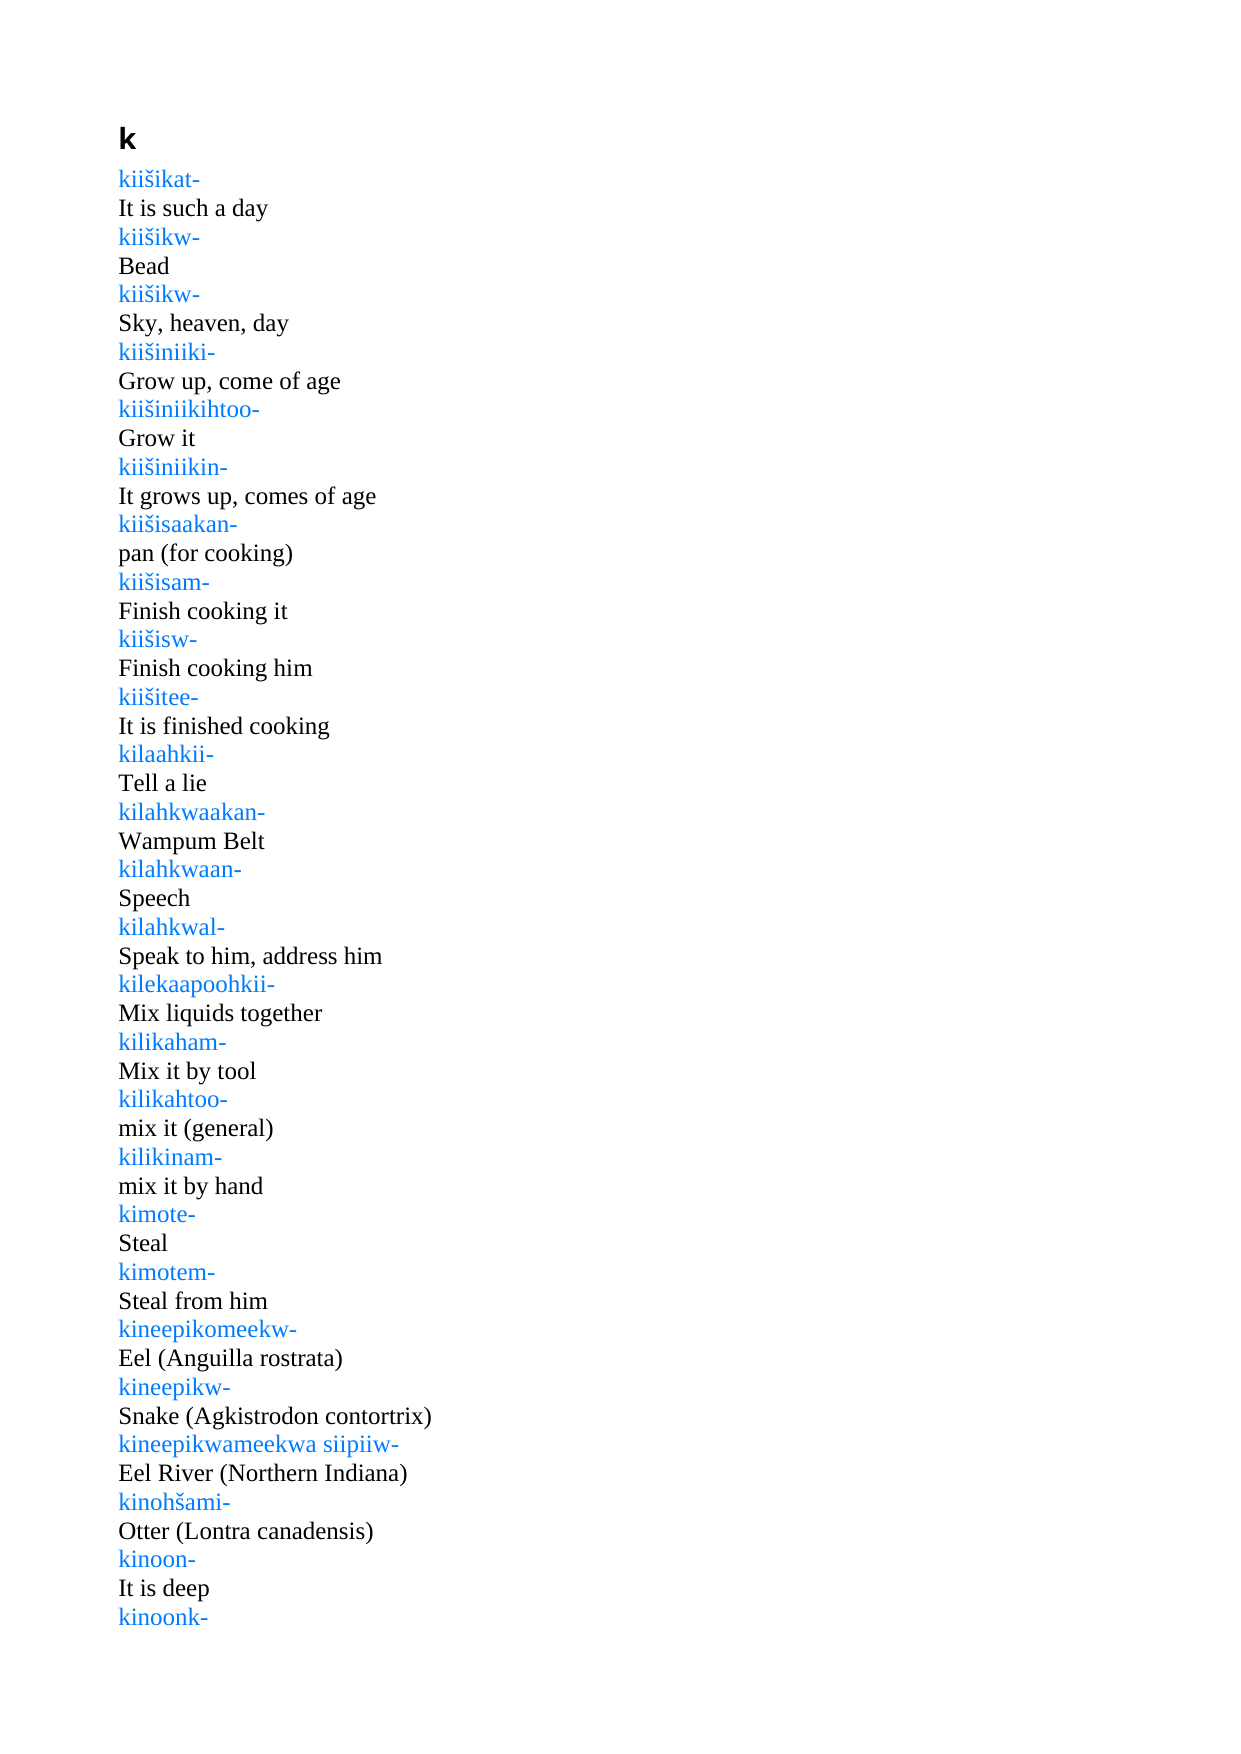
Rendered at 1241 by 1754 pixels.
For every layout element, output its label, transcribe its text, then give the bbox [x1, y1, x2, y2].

table_cell kilaahkii- Tell a lie [118, 740, 1122, 797]
table_cell kimote- Steal [118, 1200, 1122, 1257]
table_cell kilahkwal- Speak to him, address him [118, 912, 1122, 969]
table_cell kiišiniiki- Grow up, come of age [118, 337, 1122, 394]
table_cell kimotem- Steal from him [118, 1257, 1122, 1314]
table_cell kiišikw- Bead [118, 222, 1122, 279]
table_cell kinohšami- Otter (Lontra canadensis) [118, 1487, 1122, 1544]
table_cell kilikaham- Mix it by tool [118, 1027, 1122, 1084]
table_cell kiišiniikin- It grows up, comes of age [118, 452, 1122, 509]
table_cell kilikinam- mix it by hand [118, 1142, 1122, 1199]
table_cell kinoon- It is deep [118, 1545, 1122, 1602]
table_cell kineepikw- Snake (Agkistrodon contortrix) [118, 1372, 1122, 1429]
table_cell kiišisw- Finish cooking him [118, 625, 1122, 682]
table_cell kinoonk- [118, 1602, 1122, 1631]
table_cell kiišikat- It is such a day [118, 165, 1122, 222]
table_cell kiišikw- Sky, heaven, day [118, 280, 1122, 337]
table_header k [118, 118, 1122, 164]
table_cell kilekaapoohkii- Mix liquids together [118, 970, 1122, 1027]
table_cell kineepikomeekw- Eel (Anguilla rostrata) [118, 1315, 1122, 1372]
table_cell kiišitee- It is finished cooking [118, 682, 1122, 739]
table_cell kiišiniikihtoo- Grow it [118, 395, 1122, 452]
table_cell kiišisam- Finish cooking it [118, 567, 1122, 624]
table_cell kilahkwaakan- Wampum Belt [118, 797, 1122, 854]
table_cell kilikahtoo- mix it (general) [118, 1085, 1122, 1142]
table_cell kiišisaakan- pan (for cooking) [118, 510, 1122, 567]
table_cell kilahkwaan- Speech [118, 855, 1122, 912]
table_cell kineepikwameekwa siipiiw- Eel River (Northern Indiana) [118, 1430, 1122, 1487]
